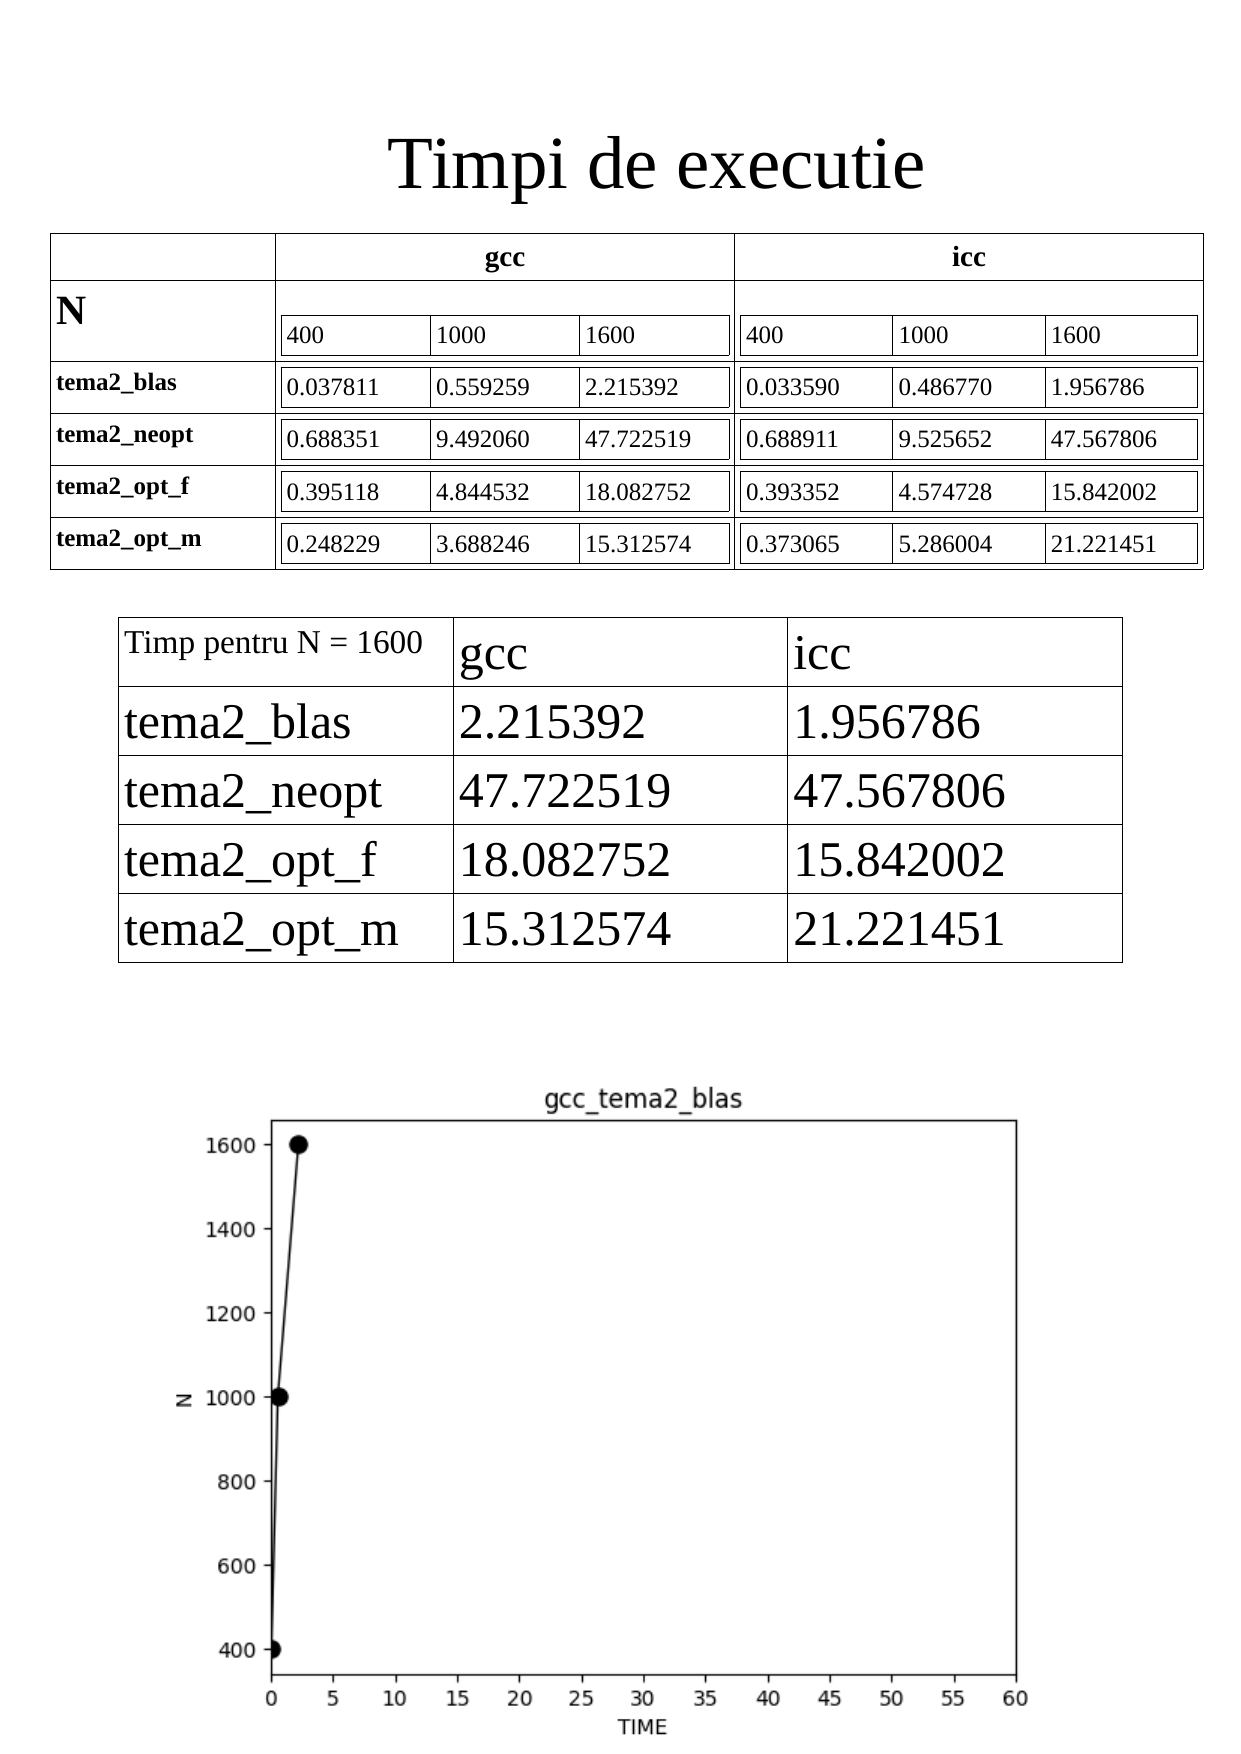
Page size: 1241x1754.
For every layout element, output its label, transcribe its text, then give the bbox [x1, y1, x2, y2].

table_cell [276, 466, 734, 517]
table_cell 18.082752 [454, 825, 787, 893]
table_header 4.844532 [431, 472, 579, 511]
table_header 0.033590 [741, 368, 892, 407]
table_header 5.286004 [893, 524, 1045, 563]
table_cell tema2_blas [119, 687, 453, 755]
table_cell tema2_blas [51, 362, 275, 413]
table_header Timp pentru N = 1600 [119, 618, 453, 686]
table_header 15.842002 [1046, 472, 1197, 511]
table_header gcc [454, 618, 787, 686]
table_cell [276, 281, 734, 361]
table_cell 1.956786 [788, 687, 1122, 755]
table_header 400 [741, 316, 892, 355]
table_cell [735, 362, 1203, 413]
table_cell tema2_opt_m [51, 518, 275, 569]
table_header icc [735, 234, 1203, 280]
table_cell [276, 518, 734, 569]
table_header 0.486770 [893, 368, 1045, 407]
table_header 47.722519 [580, 420, 729, 459]
table_header 3.688246 [431, 524, 579, 563]
table_cell [276, 414, 734, 465]
table_cell [735, 518, 1203, 569]
table_header 18.082752 [580, 472, 729, 511]
table_header 2.215392 [580, 368, 729, 407]
table_header 1000 [893, 316, 1045, 355]
table_cell 21.221451 [788, 894, 1122, 962]
table_cell tema2_opt_m [119, 894, 453, 962]
table_cell tema2_opt_f [51, 466, 275, 517]
table_header 0.037811 [282, 368, 430, 407]
table_header 1000 [431, 316, 579, 355]
table_cell tema2_opt_f [119, 825, 453, 893]
table_header gcc [276, 234, 734, 280]
table_header 0.393352 [741, 472, 892, 511]
table_header icc [788, 618, 1122, 686]
table_header 0.688351 [282, 420, 430, 459]
table_header 400 [282, 316, 430, 355]
table_header [51, 234, 275, 280]
table_cell 47.567806 [788, 756, 1122, 824]
table_cell 15.312574 [454, 894, 787, 962]
table_header 1600 [1046, 316, 1197, 355]
table_cell 47.722519 [454, 756, 787, 824]
table_header 0.688911 [741, 420, 892, 459]
table_header 0.559259 [431, 368, 579, 407]
table_header 4.574728 [893, 472, 1045, 511]
table_cell tema2_neopt [51, 414, 275, 465]
table_header 0.395118 [282, 472, 430, 511]
table_cell [276, 362, 734, 413]
picture [151, 1033, 1112, 1754]
table_cell 15.842002 [788, 825, 1122, 893]
table_header 1600 [580, 316, 729, 355]
table_cell [735, 466, 1203, 517]
table_header 1.956786 [1046, 368, 1197, 407]
table_cell 2.215392 [454, 687, 787, 755]
table_header 47.567806 [1046, 420, 1197, 459]
table_cell N [51, 281, 275, 361]
table_header 15.312574 [580, 524, 729, 563]
table_cell [735, 414, 1203, 465]
table_header 21.221451 [1046, 524, 1197, 563]
table_cell [735, 281, 1203, 361]
text Timpi de executie [118, 118, 1122, 204]
table_cell tema2_neopt [119, 756, 453, 824]
table_header 0.248229 [282, 524, 430, 563]
table_header 9.492060 [431, 420, 579, 459]
table_header 0.373065 [741, 524, 892, 563]
table_header 9.525652 [893, 420, 1045, 459]
